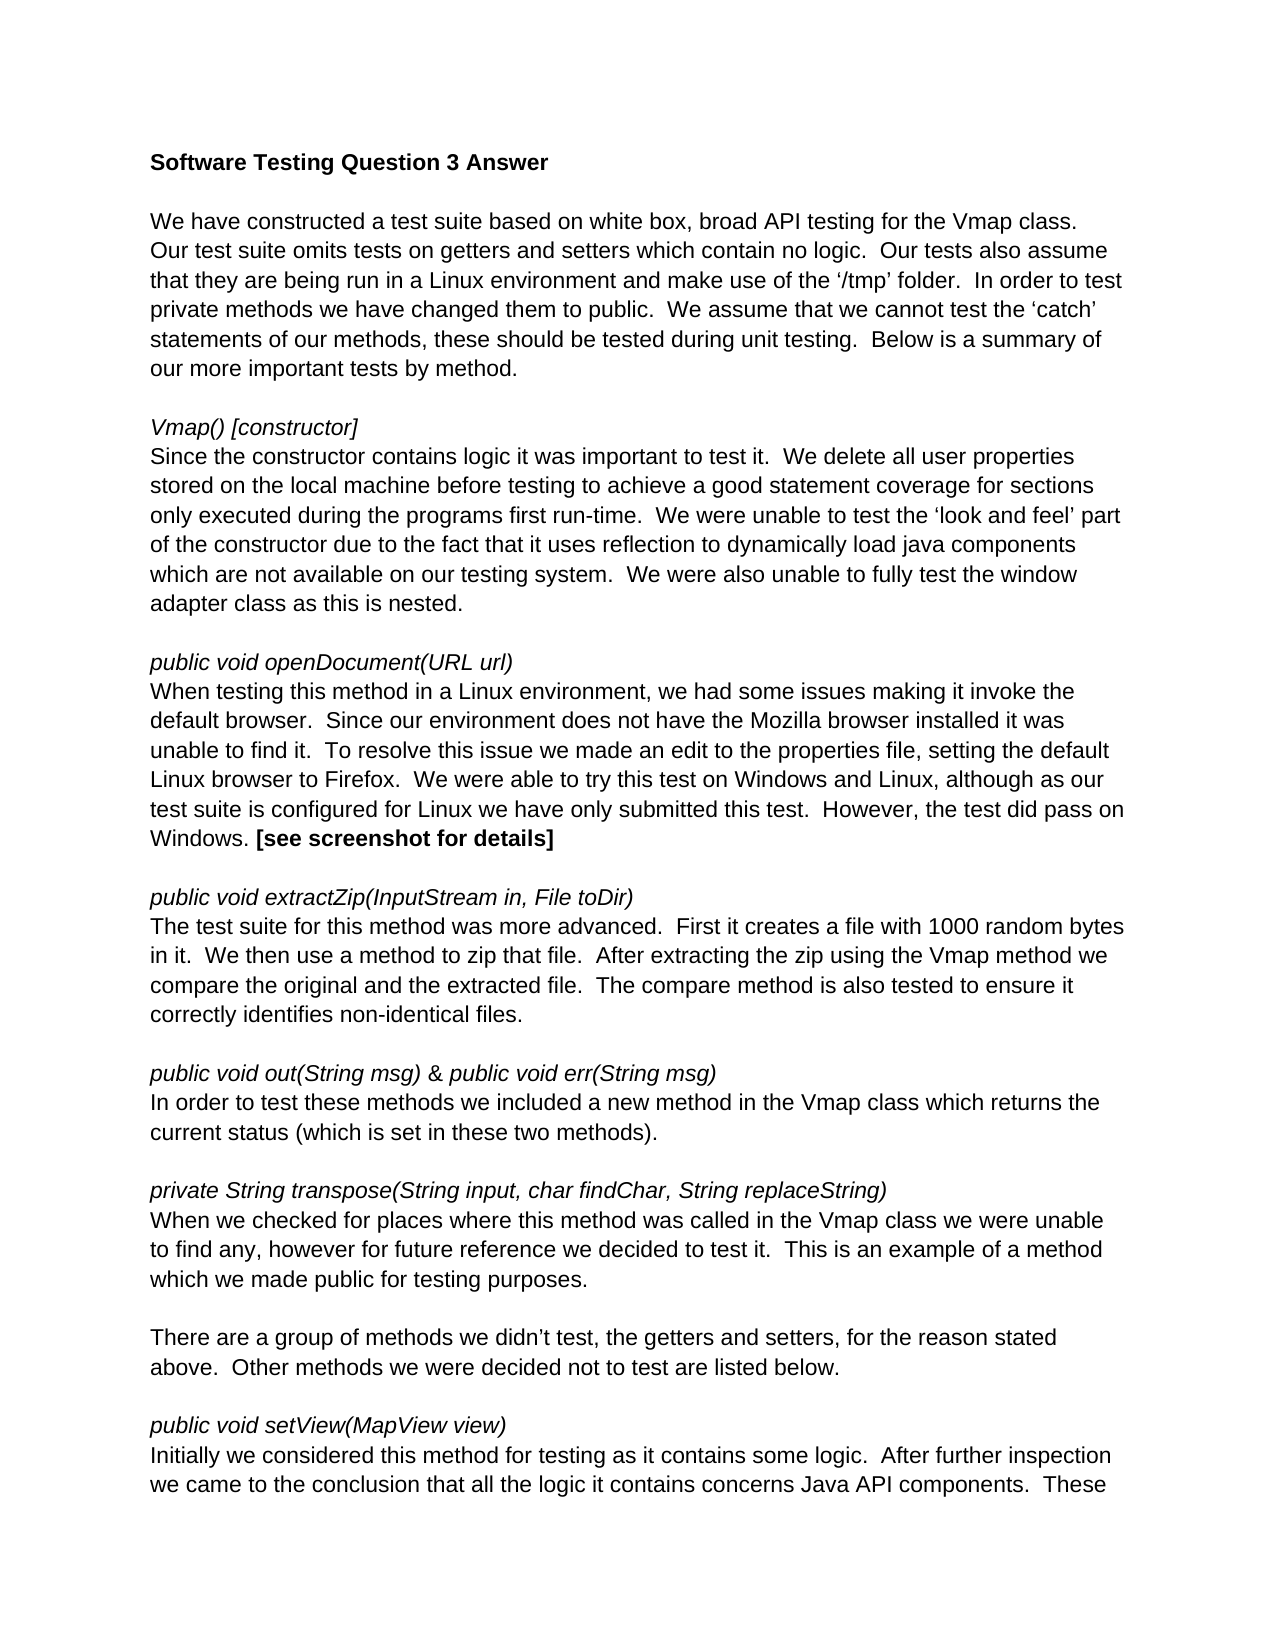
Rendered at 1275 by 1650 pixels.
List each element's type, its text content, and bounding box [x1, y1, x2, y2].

text Initially we considered this method for testing as it contains some logic. After further inspection we came to the conclusion that all the logic it contains concerns Java API components. These [150, 1442, 1125, 1497]
text We have constructed a test suite based on white box, broad API testing for the Vmap class. Our test suite omits tests on getters and setters which contain no logic. Our tests also assume that they are being run in a Linux environment and make use of the ‘/tmp’ folder. In order to test private methods we have changed them to public. We assume that we cannot test the ‘catch’ statements of our methods, these should be tested during unit testing. Below is a summary of our more important tests by method. [150, 209, 1125, 381]
text The test suite for this method was more advanced. First it creates a file with 1000 random bytes in it. We then use a method to zip that file. After extracting the zip using the Vmap method we compare the original and the extracted file. The compare method is also tested to ensure it correctly identifies non-identical files. [150, 914, 1125, 1027]
text When we checked for places where this method was called in the Vmap class we were unable to find any, however for future reference we decided to test it. This is an example of a method which we made public for testing purposes. [150, 1207, 1125, 1292]
text When testing this method in a Linux environment, we had some issues making it invoke the default browser. Since our environment does not have the Mozilla browser installed it was unable to find it. To resolve this issue we made an edit to the properties file, setting the default Linux browser to Firefox. We were able to try this test on Windows and Linux, although as our test suite is configured for Linux we have only submitted this test. However, the test did pass on Windows. [see screenshot for details] [150, 679, 1125, 851]
text public void extractZip(InputStream in, File toDir) [150, 884, 1125, 910]
text private String transpose(String input, char findChar, String replaceString) [150, 1178, 1125, 1204]
text Since the constructor contains logic it was important to test it. We delete all user properties stored on the local machine before testing to achieve a good statement coverage for sections only executed during the programs first run-time. We were unable to test the ‘look and feel’ part of the constructor due to the fact that it uses reflection to dynamically load java components which are not available on our testing system. We were also unable to fully test the window adapter class as this is nested. [150, 444, 1125, 616]
text In order to test these methods we included a new method in the Vmap class which returns the current status (which is set in these two methods). [150, 1090, 1125, 1145]
text public void setView(MapView view) [150, 1413, 1125, 1439]
text Vmap() [constructor] [150, 414, 1125, 440]
text Software Testing Question 3 Answer [150, 150, 1125, 176]
text public void openDocument(URL url) [150, 649, 1125, 675]
text There are a group of methods we didn’t test, the getters and setters, for the reason stated above. Other methods we were decided not to test are listed below. [150, 1325, 1125, 1380]
text public void out(String msg) & public void err(String msg) [150, 1061, 1125, 1086]
